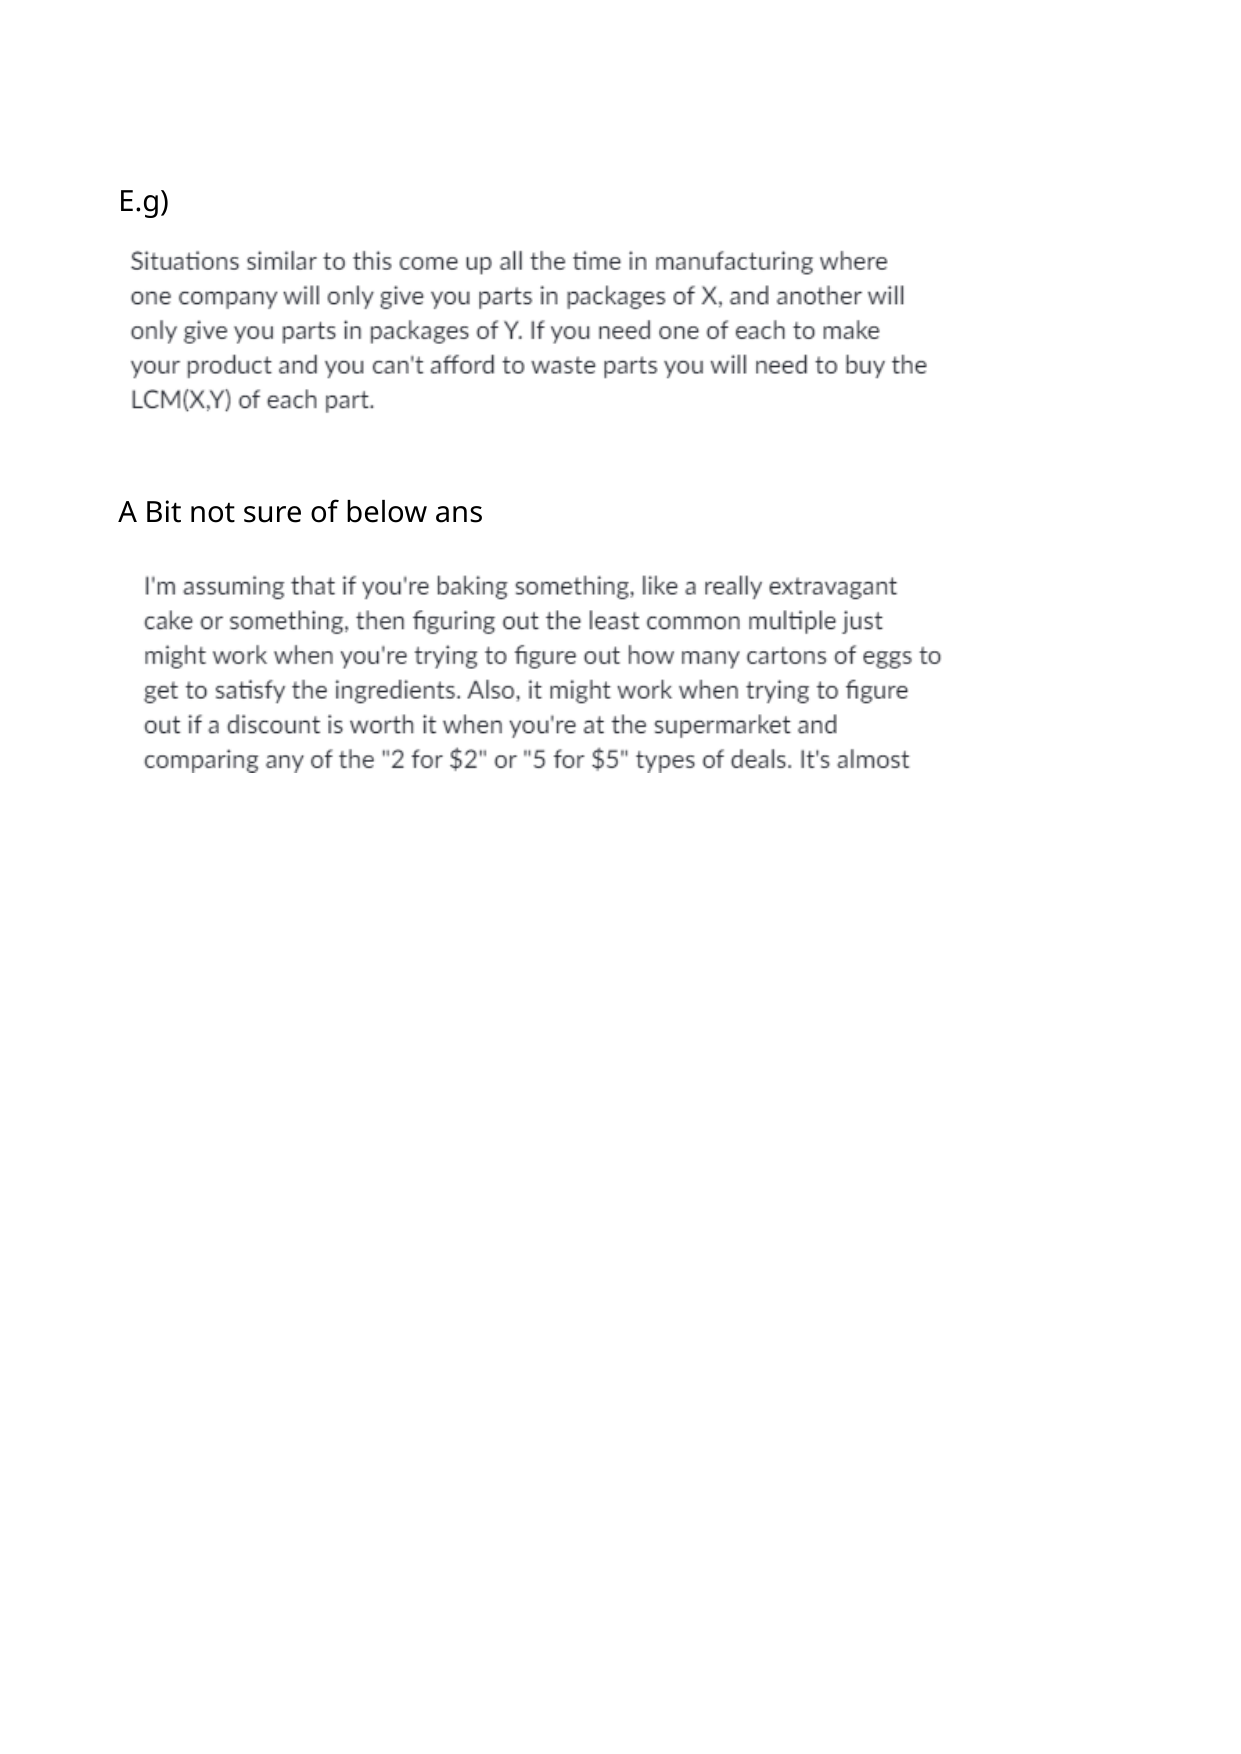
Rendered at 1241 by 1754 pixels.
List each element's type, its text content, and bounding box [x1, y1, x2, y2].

picture [133, 569, 945, 773]
text E.g) [118, 180, 1122, 220]
text A Bit not sure of below ans [118, 491, 1122, 531]
picture [115, 237, 938, 421]
